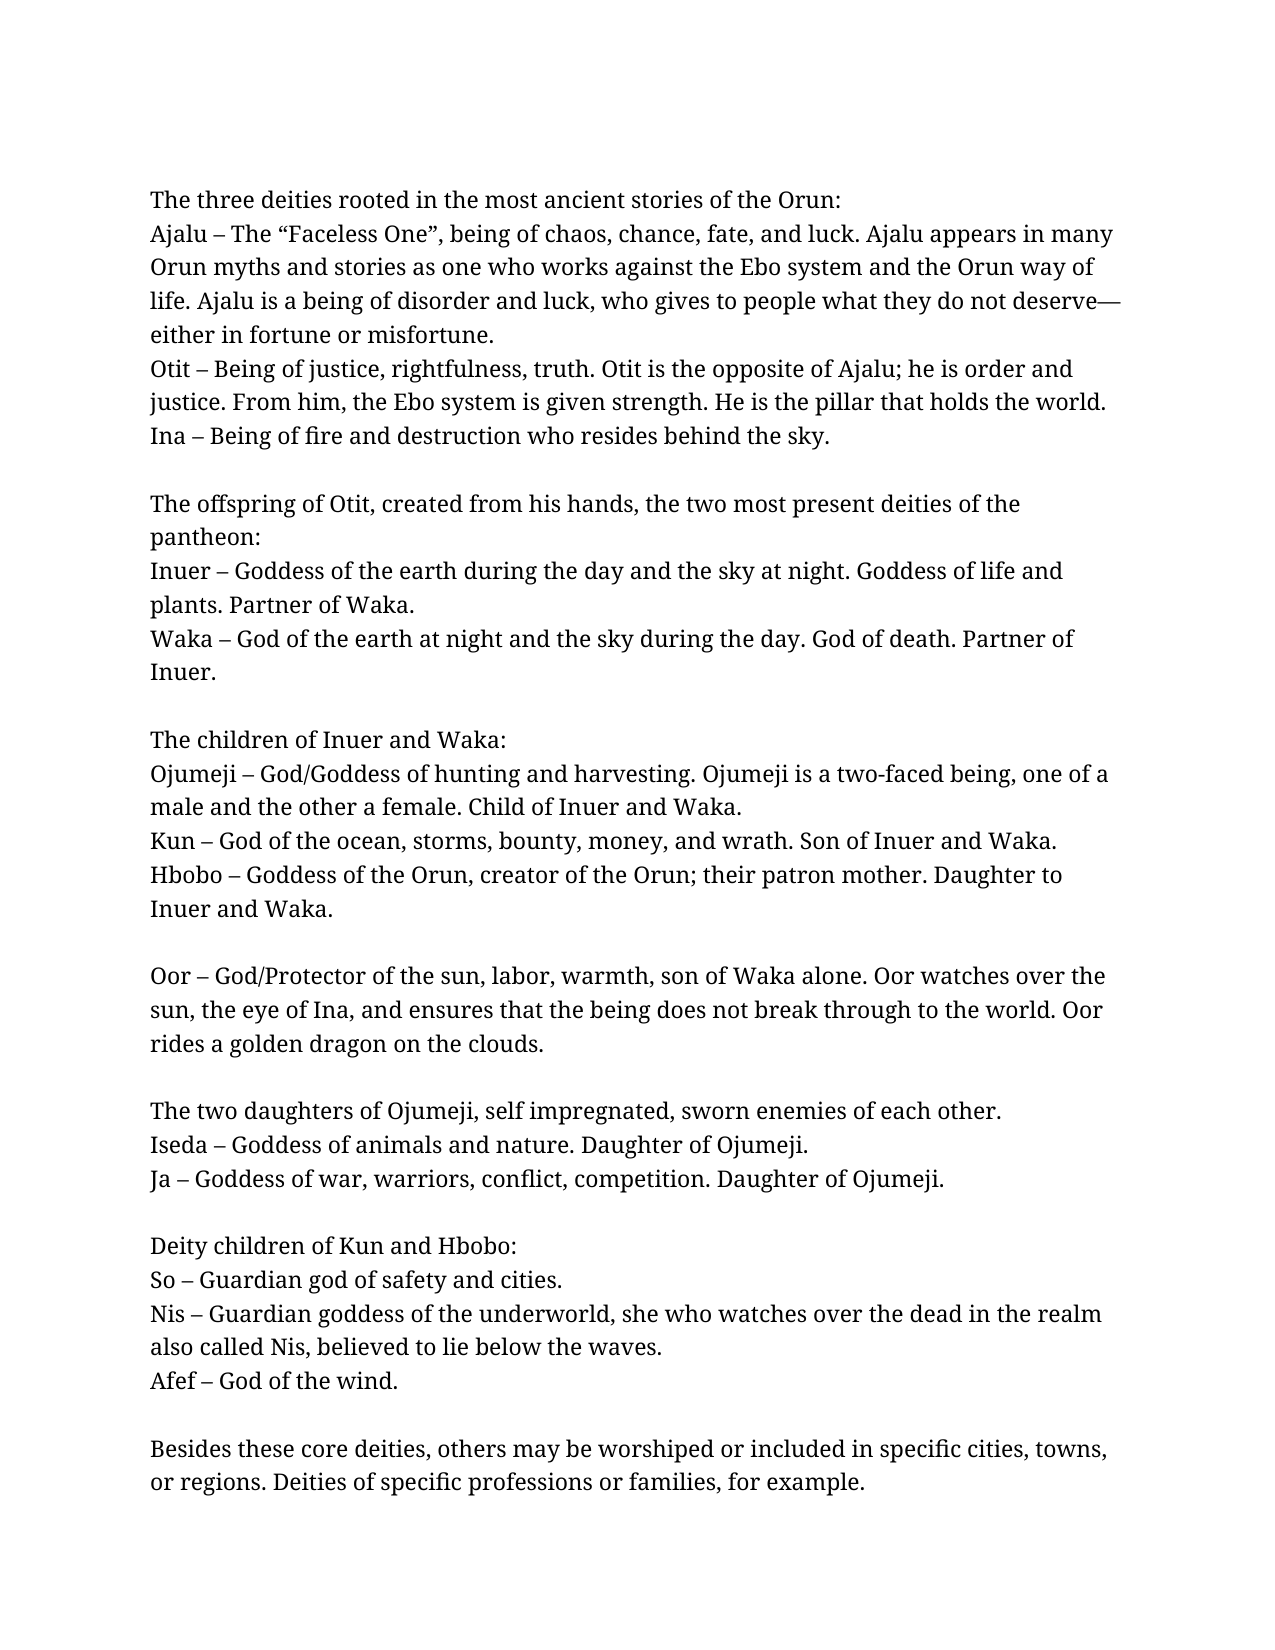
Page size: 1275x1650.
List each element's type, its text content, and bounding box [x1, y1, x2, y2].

text Ja – Goddess of war, warriors, conflict, competition. Daughter of Ojumeji. [150, 1162, 1125, 1194]
text The three deities rooted in the most ancient stories of the Orun: [150, 184, 1125, 215]
text Besides these core deities, others may be worshiped or included in specific cities, towns, or regions. Deities of specific professions or families, for example. [150, 1432, 1125, 1497]
text Ojumeji – God/Goddess of hunting and harvesting. Ojumeji is a two-faced being, one of a male and the other a female. Child of Inuer and Waka. [150, 757, 1125, 822]
text Otit – Being of justice, rightfulness, truth. Otit is the opposite of Ajalu; he is order and justice. From him, the Ebo system is given strength. He is the pillar that holds the world. [150, 352, 1125, 417]
text The offspring of Otit, created from his hands, the two most present deities of the pantheon: [150, 487, 1125, 552]
text So – Guardian god of safety and cities. [150, 1264, 1125, 1295]
text Waka – God of the earth at night and the sky during the day. God of death. Partner of Inuer. [150, 622, 1125, 687]
text Inuer – Goddess of the earth during the day and the sky at night. Goddess of life and plants. Partner of Waka. [150, 555, 1125, 620]
text Hbobo – Goddess of the Orun, creator of the Orun; their patron mother. Daughter to Inuer and Waka. [150, 859, 1125, 924]
text Nis – Guardian goddess of the underworld, she who watches over the dead in the realm also called Nis, believed to lie below the waves. [150, 1297, 1125, 1362]
text Iseda – Goddess of animals and nature. Daughter of Ojumeji. [150, 1129, 1125, 1160]
text Oor – God/Protector of the sun, labor, warmth, son of Waka alone. Oor watches over the sun, the eye of Ina, and ensures that the being does not break through to the world. Oor rides a golden dragon on the clouds. [150, 960, 1125, 1059]
text Deity children of Kun and Hbobo: [150, 1230, 1125, 1261]
text Kun – God of the ocean, storms, bounty, money, and wrath. Son of Inuer and Waka. [150, 825, 1125, 856]
text Ajalu – The “Faceless One”, being of chaos, chance, fate, and luck. Ajalu appears in many Orun myths and stories as one who works against the Ebo system and the Orun way of life. Ajalu is a being of disorder and luck, who gives to people what they do not deserve—either in fortune or misfortune. [150, 217, 1125, 350]
text The children of Inuer and Waka: [150, 724, 1125, 755]
text The two daughters of Ojumeji, self impregnated, sworn enemies of each other. [150, 1095, 1125, 1126]
text Afef – God of the wind. [150, 1365, 1125, 1396]
text Ina – Being of fire and destruction who resides behind the sky. [150, 420, 1125, 451]
